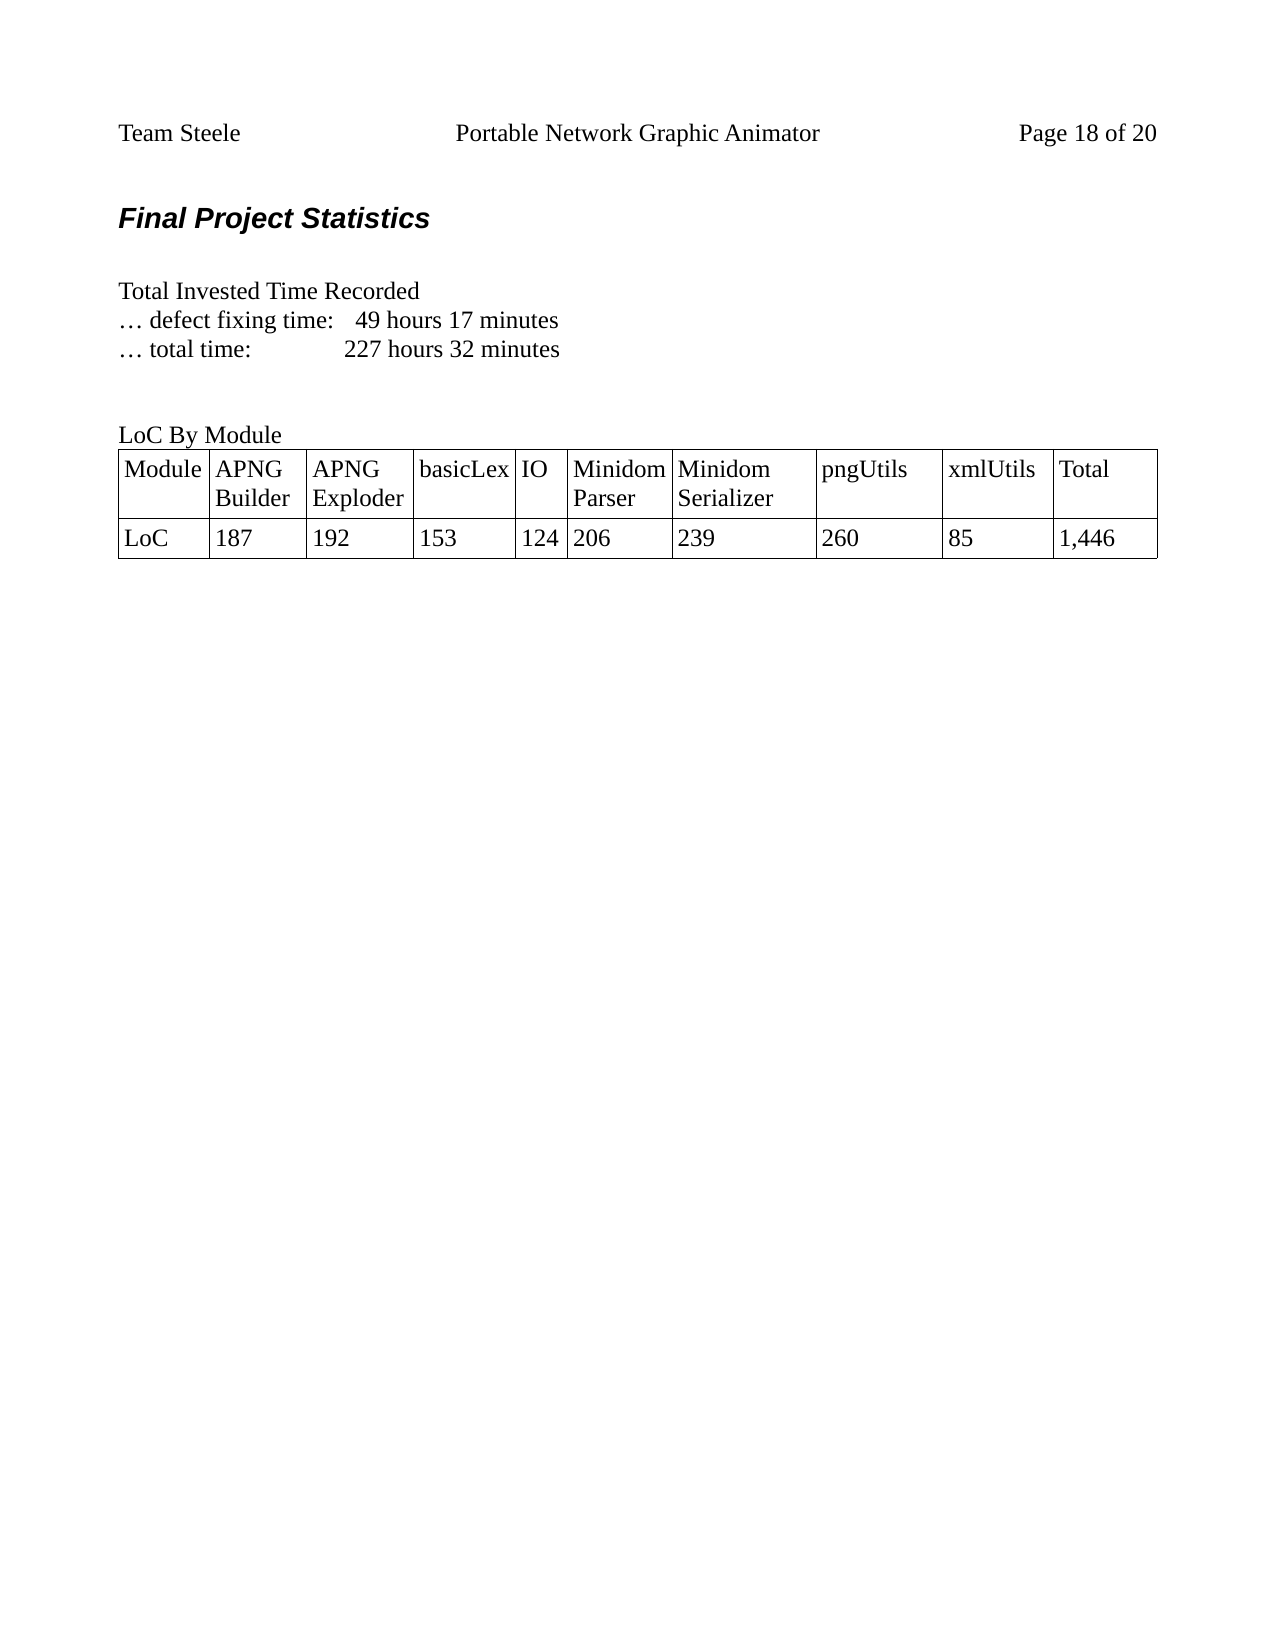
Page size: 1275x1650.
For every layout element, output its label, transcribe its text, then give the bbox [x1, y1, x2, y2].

table_header pngUtils [817, 450, 942, 518]
table_header Total [1054, 450, 1157, 518]
table_cell 1,446 [1054, 519, 1157, 558]
table_header APNG Builder [210, 450, 306, 518]
subtitle Final Project Statistics [118, 201, 1157, 235]
table_cell 192 [307, 519, 413, 558]
text Total Invested Time Recorded [118, 276, 1157, 305]
text LoC By Module [118, 420, 1157, 449]
table_header Module [119, 450, 209, 518]
text … total time: 227 hours 32 minutes [118, 334, 1157, 362]
table_cell LoC [119, 519, 209, 558]
table_cell 260 [817, 519, 942, 558]
text … defect fixing time: 49 hours 17 minutes [118, 305, 1157, 334]
table_header basicLex [414, 450, 515, 518]
table_header Minidom Parser [568, 450, 672, 518]
table_header APNG Exploder [307, 450, 413, 518]
table_cell 124 [516, 519, 567, 558]
table_cell 187 [210, 519, 306, 558]
table_header IO [516, 450, 567, 518]
table_cell 85 [943, 519, 1053, 558]
table_header xmlUtils [943, 450, 1053, 518]
table_cell 153 [414, 519, 515, 558]
table_cell 239 [673, 519, 816, 558]
table_cell 206 [568, 519, 672, 558]
table_header Minidom Serializer [673, 450, 816, 518]
